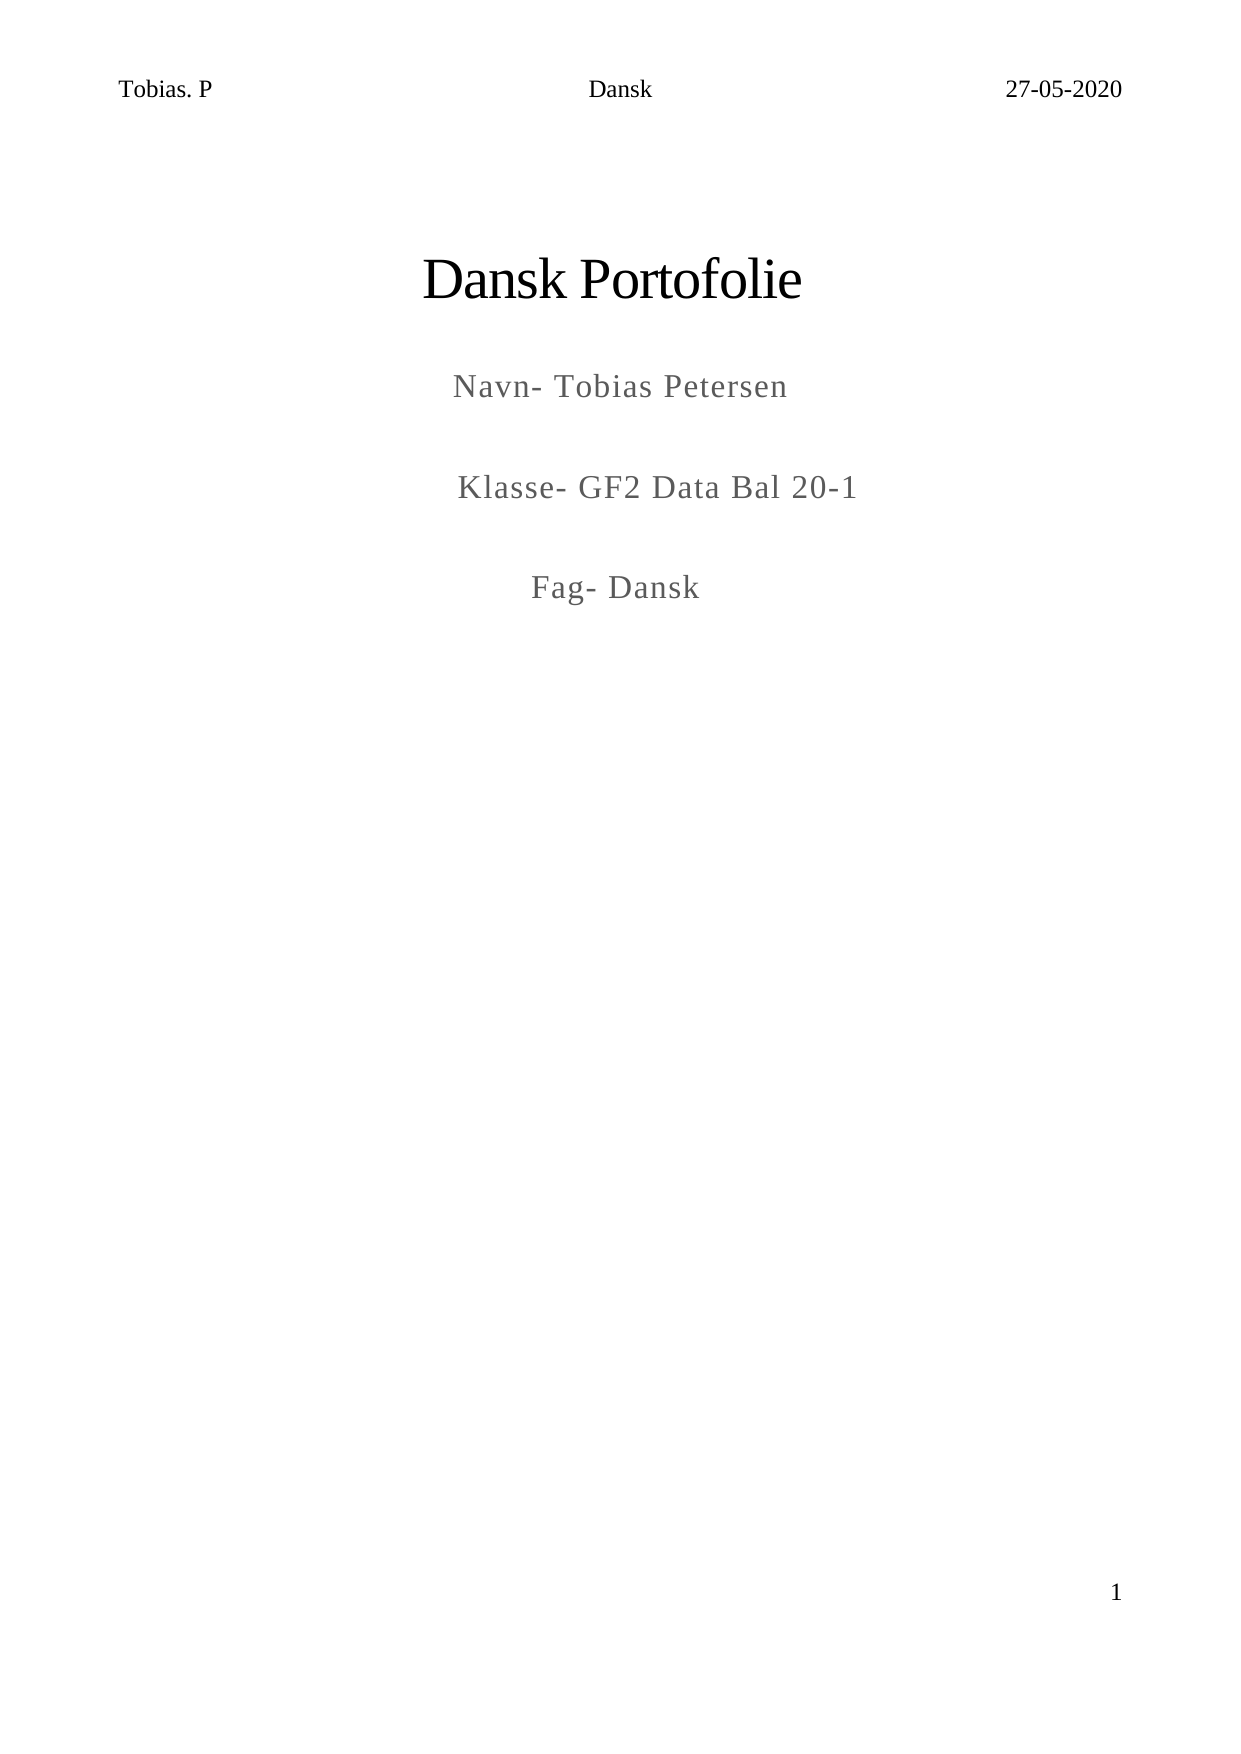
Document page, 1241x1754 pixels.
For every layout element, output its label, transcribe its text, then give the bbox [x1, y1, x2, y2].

text Fag- Dansk [118, 568, 1122, 606]
text Klasse- GF2 Data Bal 20-1 [193, 467, 1122, 505]
text Dansk Portofolie [118, 244, 1122, 311]
text Navn- Tobias Petersen [118, 366, 1122, 405]
